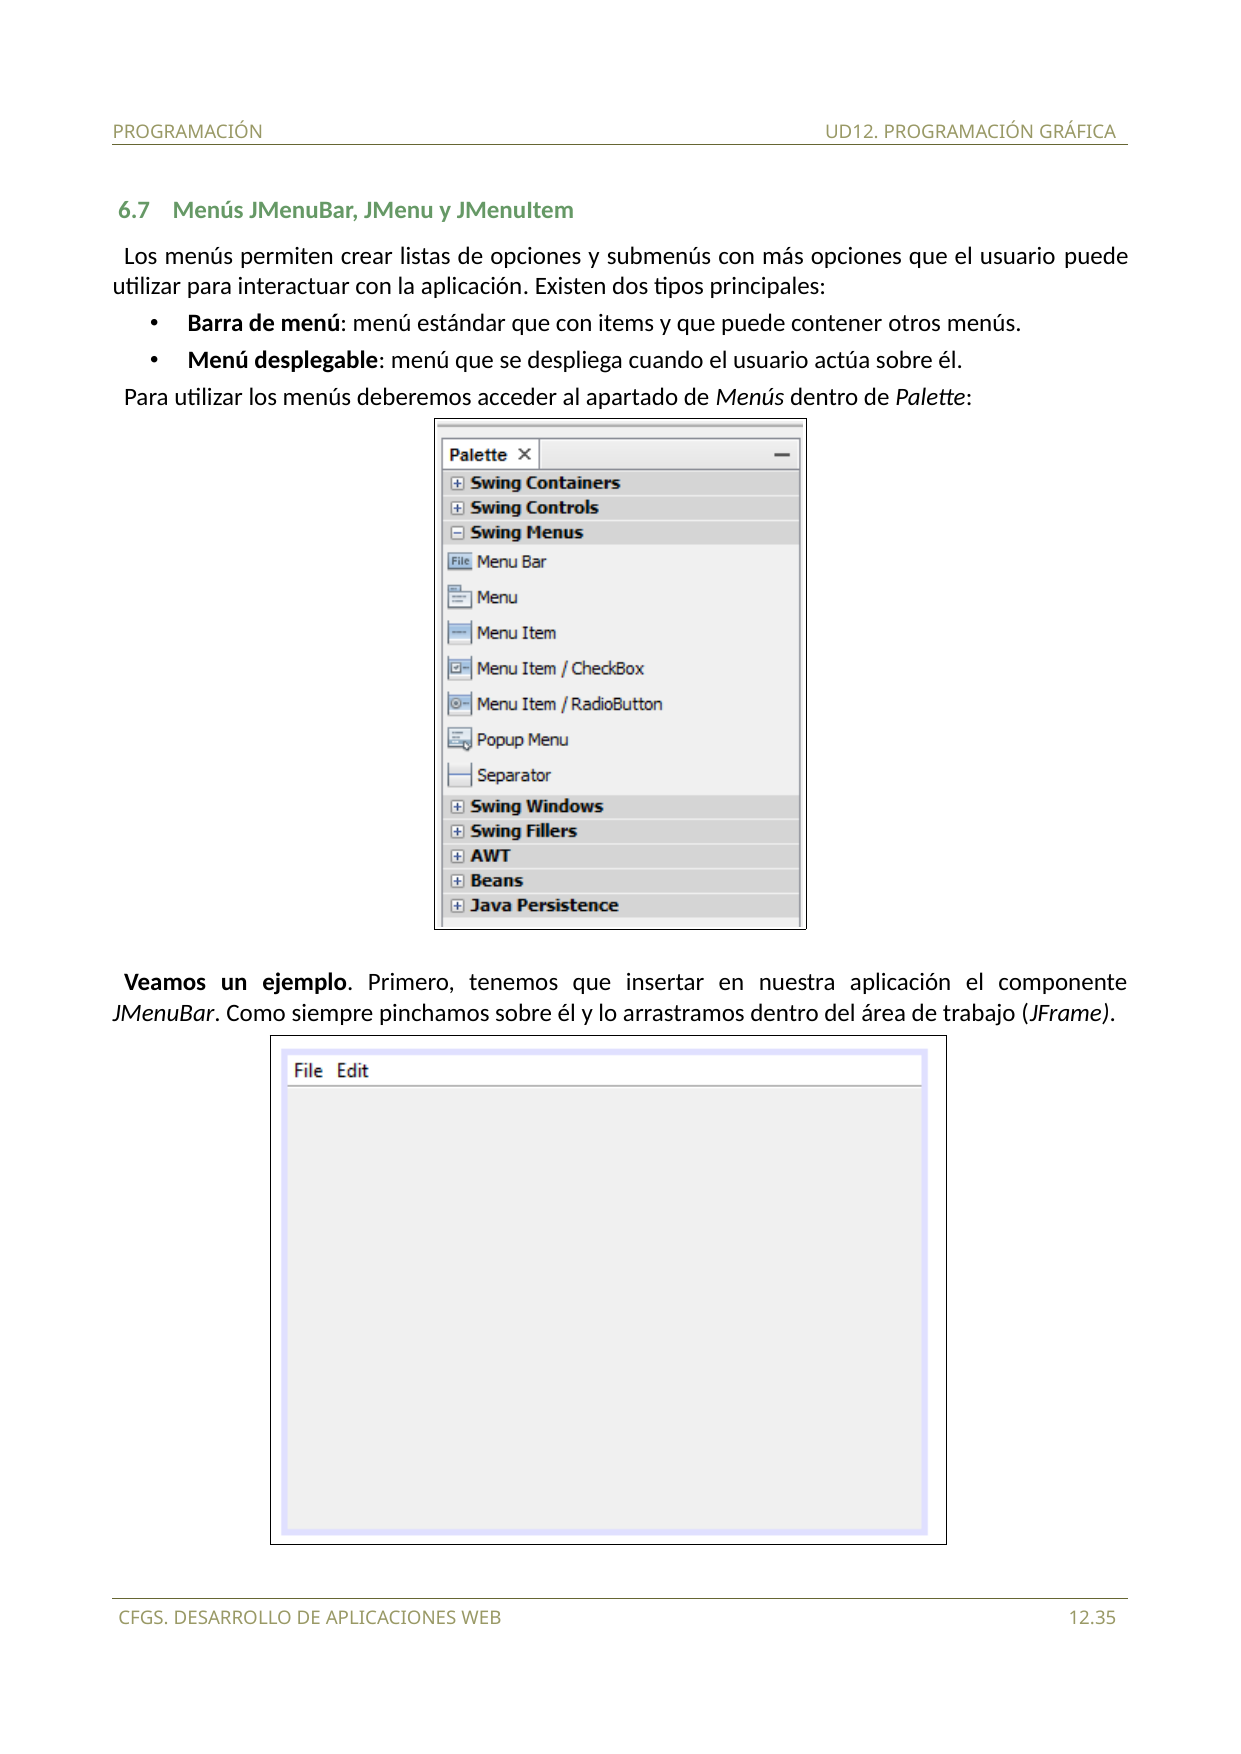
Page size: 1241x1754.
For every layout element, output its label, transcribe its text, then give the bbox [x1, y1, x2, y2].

picture [437, 421, 803, 927]
text Para utilizar los menús deberemos acceder al apartado de Menús dentro de Palette: [112, 381, 1128, 412]
text Los menús permiten crear listas de opciones y submenús con más opciones que el usuario puede utilizar para interactuar con la aplicación. Existen dos tipos principales: [112, 240, 1128, 301]
text Veamos un ejemplo. Primero, tenemos que insertar en nuestra aplicación el componente JMenuBar. Como siempre pinchamos sobre él y lo arrastramos dentro del área de trabajo (JFrame). [112, 966, 1128, 1027]
subtitle Menús JMenuBar, JMenu y JMenuItem [112, 194, 1128, 225]
picture [272, 1038, 944, 1542]
list Menú desplegable: menú que se despliega cuando el usuario actúa sobre él. [150, 344, 1128, 375]
list Barra de menú: menú estándar que con items y que puede contener otros menús. [150, 307, 1128, 338]
